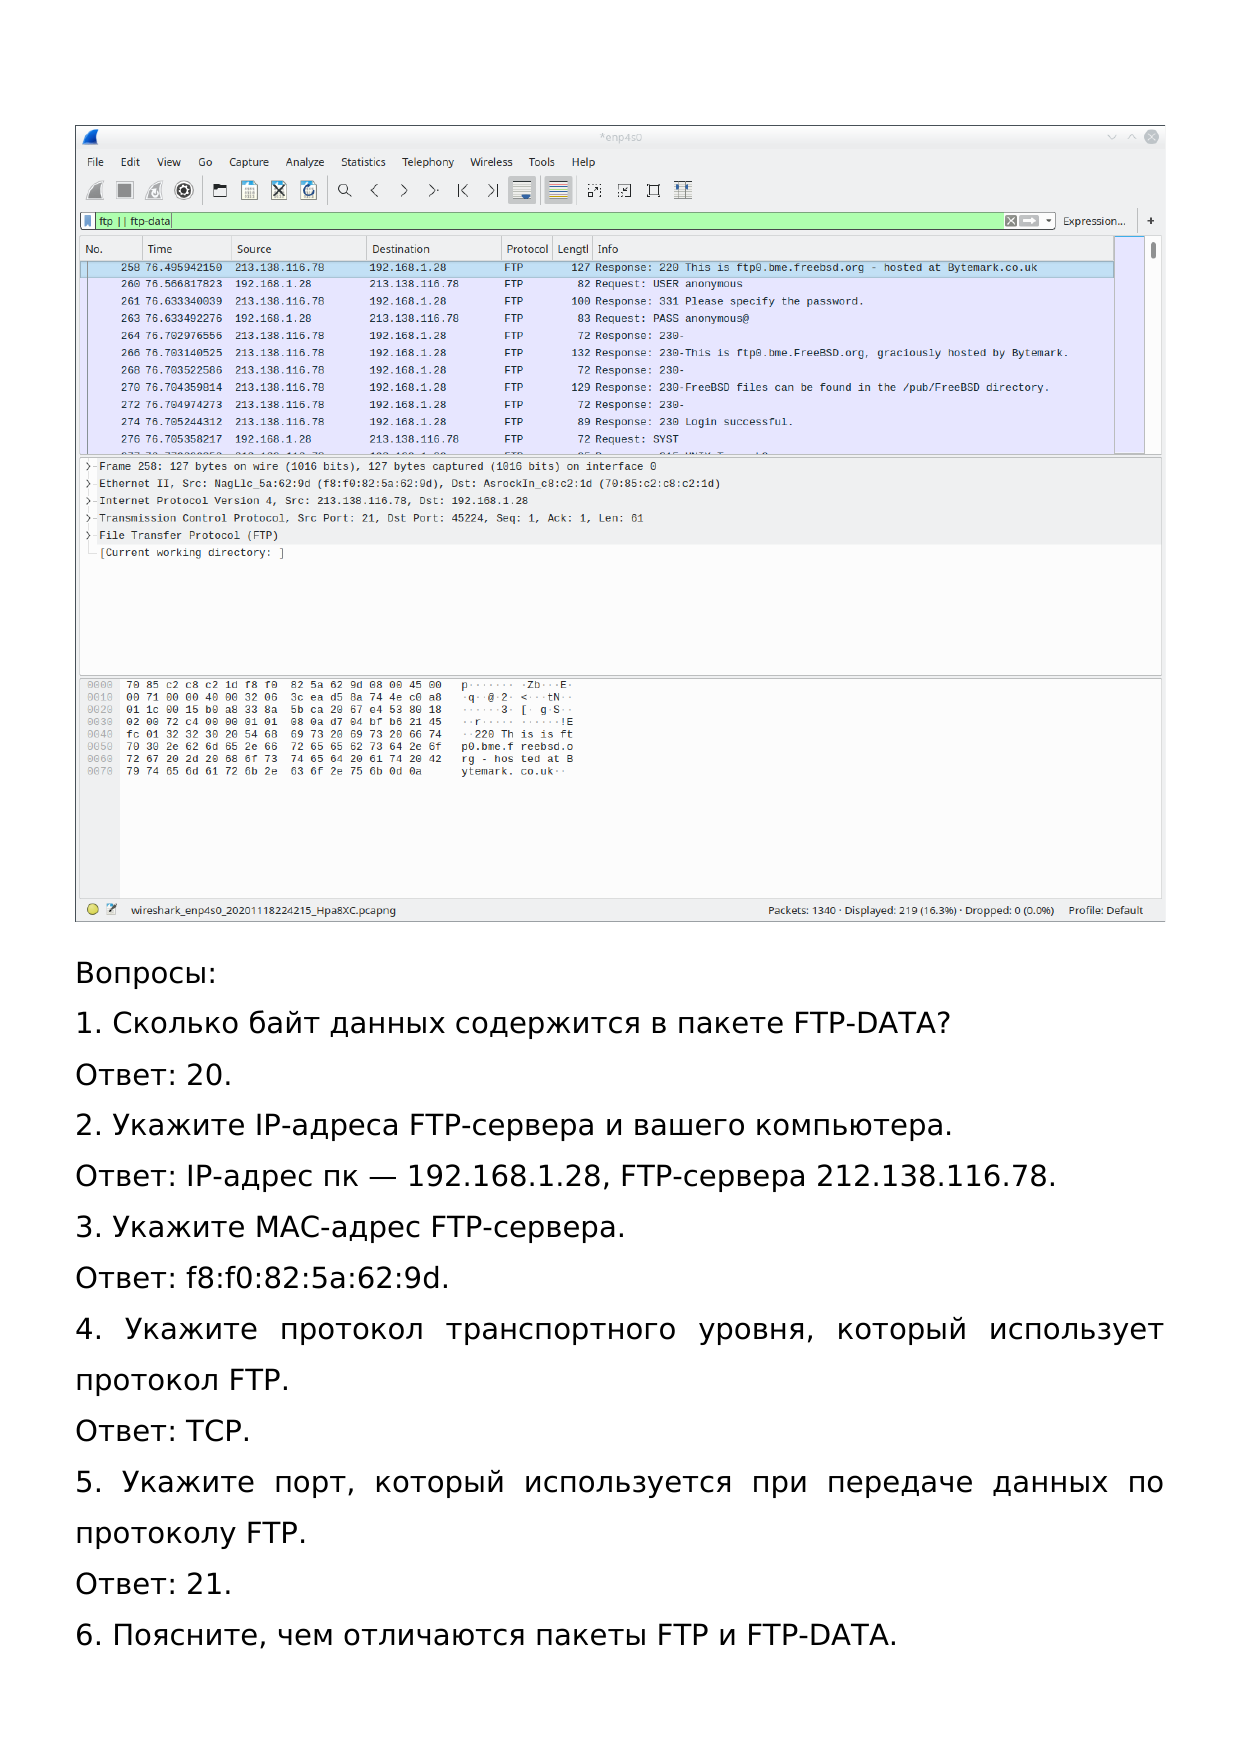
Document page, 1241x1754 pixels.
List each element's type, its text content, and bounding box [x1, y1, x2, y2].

text 6. Поясните, чем отличаются пакеты FTP и FTP-DATA. [75, 1618, 1165, 1652]
text 1. Сколько байт данных содержится в пакете FTP-DATA? [75, 1007, 1165, 1041]
text 4. Укажите протокол транспортного уровня, который использует протокол FTP. [75, 1312, 1165, 1397]
text Ответ: TCP. [75, 1414, 1165, 1448]
picture [75, 125, 1166, 922]
text Ответ: f8:f0:82:5a:62:9d. [75, 1262, 1165, 1296]
text Ответ: IP-адрес пк — 192.168.1.28, FTP-сервера 212.138.116.78. [75, 1160, 1165, 1194]
text 5. Укажите порт, который используется при передаче данных по протоколу FTP. [75, 1465, 1165, 1550]
text Ответ: 21. [75, 1567, 1165, 1601]
text Вопросы: [75, 922, 1165, 990]
text 3. Укажите MAC-адрес FTP-сервера. [75, 1211, 1165, 1244]
text 2. Укажите IP-адреса FTP-сервера и вашего компьютера. [75, 1109, 1165, 1143]
text Ответ: 20. [75, 1058, 1165, 1092]
